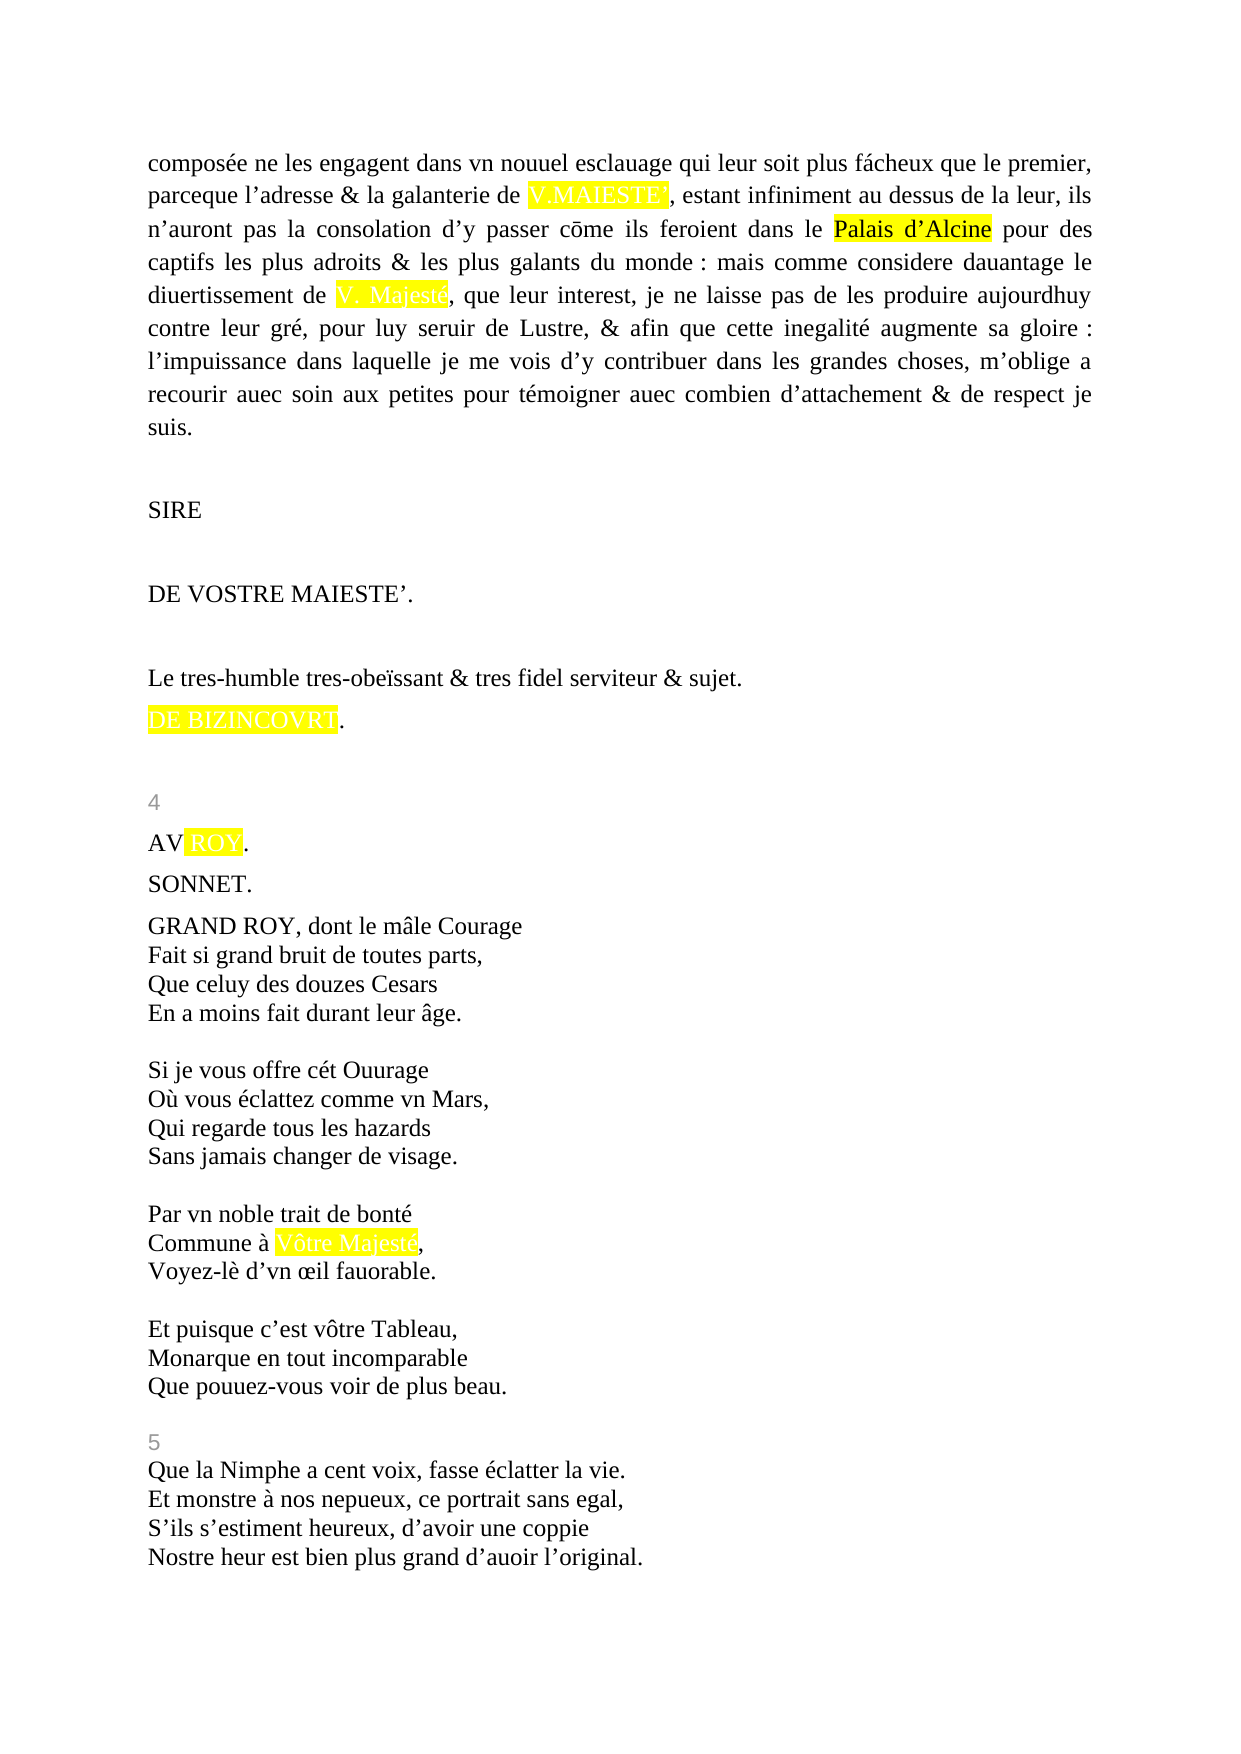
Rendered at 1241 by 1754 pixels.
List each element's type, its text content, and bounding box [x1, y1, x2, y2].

text Monarque en tout incomparable [148, 1343, 1093, 1371]
text SONNET. [148, 869, 1093, 898]
text GRAND ROY, dont le mâle Courage [148, 911, 1093, 940]
text Le tres-humble tres-obeïssant & tres fidel serviteur & sujet. [148, 663, 1093, 692]
text Où vous éclattez comme vn Mars, [148, 1084, 1093, 1113]
text AV ROY. [148, 828, 184, 856]
text Que pouuez-vous voir de plus beau. [148, 1371, 1093, 1400]
text Si je vous offre cét Ouurage [148, 1055, 1093, 1084]
text AV ROY. [243, 828, 1093, 856]
text Et puisque c’est vôtre Tableau, [148, 1314, 1093, 1343]
text 4 [160, 789, 1093, 815]
text Commune à Vôtre Majesté, [418, 1228, 1093, 1256]
text Que la Nimphe a cent voix, fasse éclatter la vie. [148, 1455, 1093, 1484]
text composée ne les engagent dans vn nouuel esclauage qui leur soit plus fácheux que le premier, parceque l’adresse & la galanterie de V.MAIESTE’, estant infiniment au dessus de la leur, ils n’auront pas la consolation d’y passer cōme ils feroient dans le Palais d’Alcine pour des captifs les plus adroits & les plus galants du monde : mais comme considere dauantage le diuertissement de V. Majesté, que leur interest, je ne laisse pas de les produire aujourdhuy contre leur gré, pour luy seruir de Lustre, & afin que cette inegalité augmente sa gloire : l’impuissance dans laquelle je me vois d’y contribuer dans les grandes choses, m’oblige a recourir auec soin aux petites pour témoigner auec combien d’attachement & de respect je suis. [148, 148, 1093, 441]
text DE VOSTRE MAIESTE’. [148, 579, 1093, 608]
text SIRE [148, 496, 1093, 524]
text DE BIZINCOVRT. [338, 705, 1093, 734]
text Sans jamais changer de visage. [148, 1141, 1093, 1170]
text Voyez-lè d’vn œil fauorable. [148, 1256, 1093, 1285]
text Que celuy des douzes Cesars [148, 969, 1093, 998]
text Qui regarde tous les hazards [148, 1113, 1093, 1141]
text S’ils s’estiment heureux, d’avoir une coppie [148, 1513, 1093, 1542]
text Et monstre à nos nepueux, ce portrait sans egal, [148, 1484, 1093, 1513]
text Fait si grand bruit de toutes parts, [148, 940, 1093, 969]
text 5 [160, 1429, 1093, 1455]
text Nostre heur est bien plus grand d’auoir l’original. [148, 1542, 1093, 1570]
text Commune à Vôtre Majesté, [148, 1228, 275, 1256]
text Par vn noble trait de bonté [148, 1199, 1093, 1228]
text En a moins fait durant leur âge. [148, 998, 1093, 1026]
